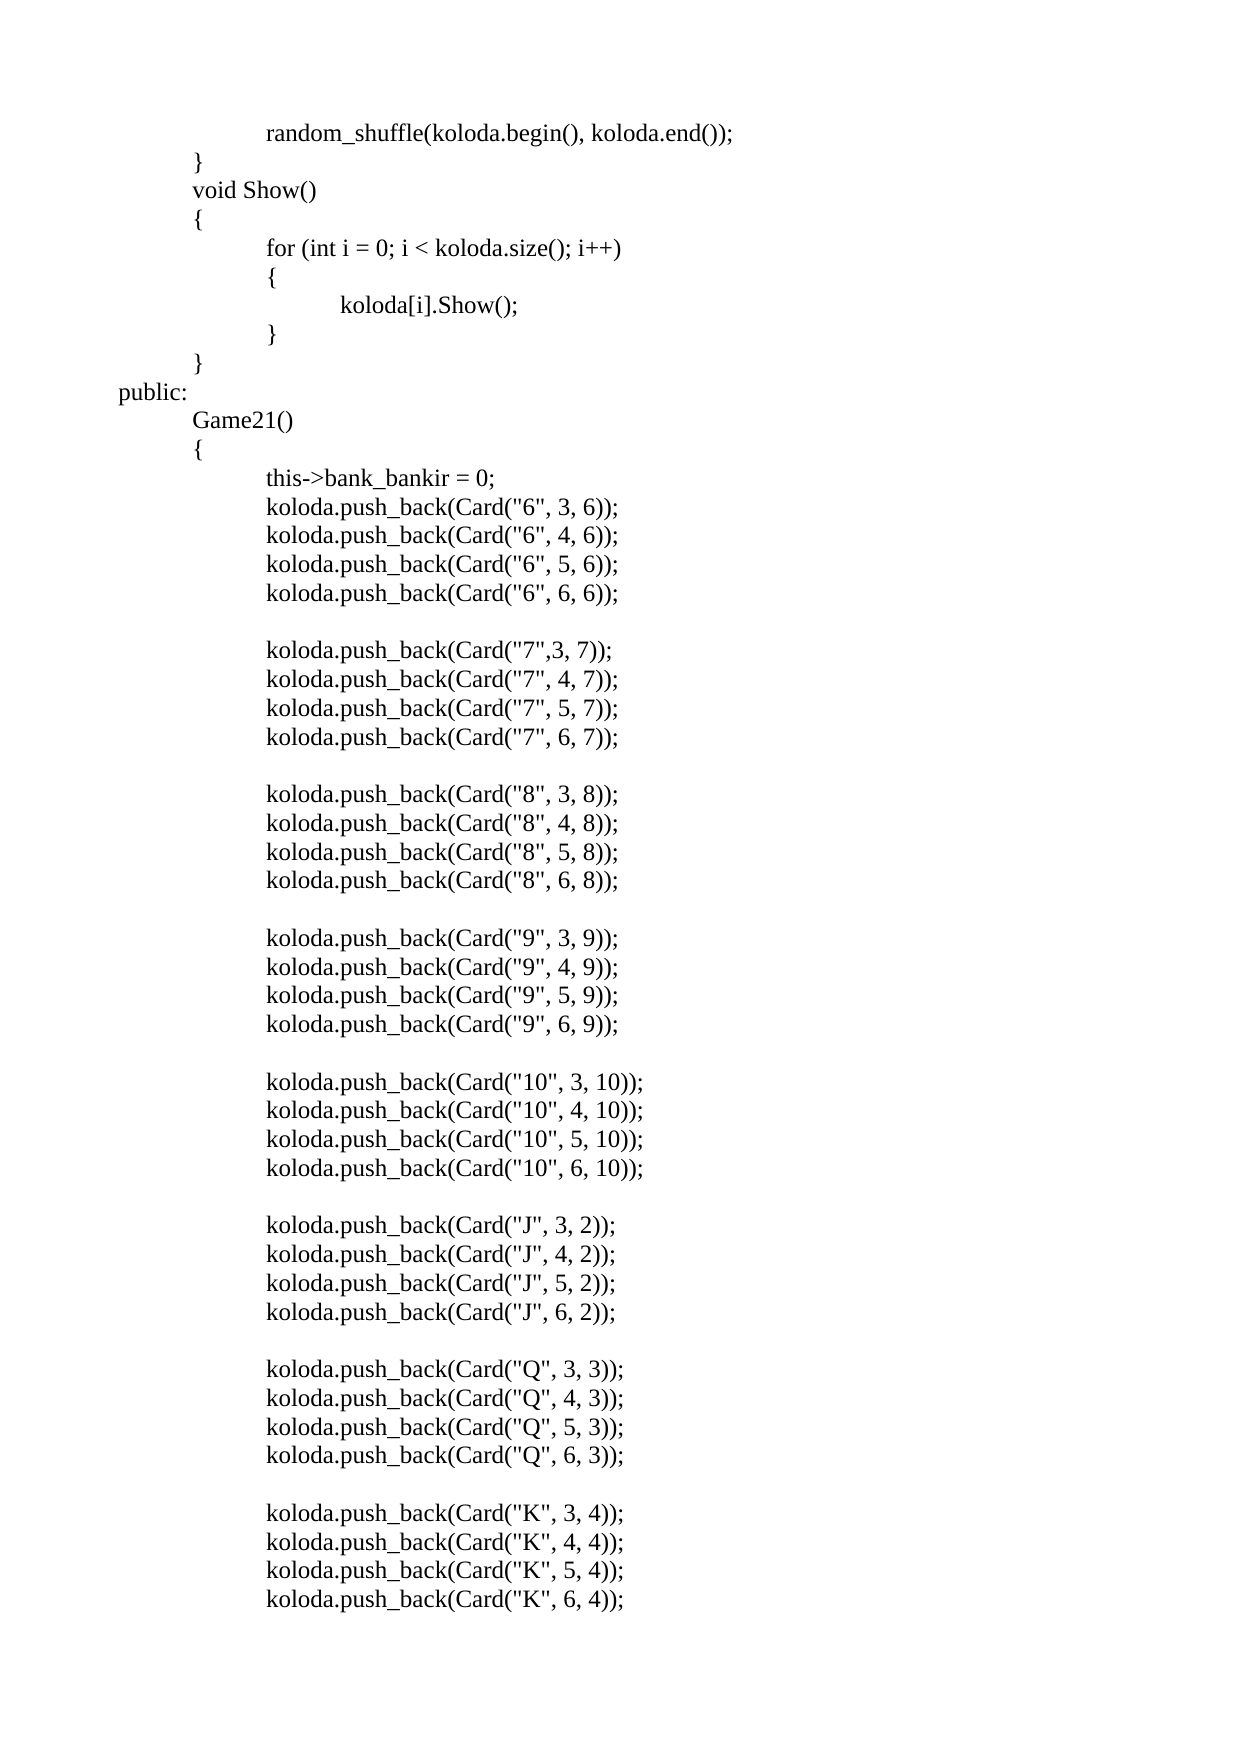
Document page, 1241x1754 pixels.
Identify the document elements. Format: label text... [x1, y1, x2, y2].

text Game21() [118, 406, 1122, 434]
text koloda.push_back(Card("K", 3, 4)); [118, 1498, 1122, 1527]
text koloda.push_back(Card("7", 6, 7)); [118, 722, 1122, 751]
text koloda.push_back(Card("Q", 5, 3)); [118, 1412, 1122, 1441]
text public: [118, 377, 1122, 406]
text this->bank_bankir = 0; [118, 463, 1122, 492]
text koloda.push_back(Card("10", 5, 10)); [118, 1124, 1122, 1153]
text koloda.push_back(Card("10", 3, 10)); [118, 1067, 1122, 1096]
text koloda.push_back(Card("Q", 6, 3)); [118, 1441, 1122, 1469]
text random_shuffle(koloda.begin(), koloda.end()); [118, 118, 1122, 147]
text koloda.push_back(Card("J", 5, 2)); [118, 1268, 1122, 1297]
text koloda.push_back(Card("9", 6, 9)); [118, 1009, 1122, 1038]
text koloda.push_back(Card("8", 5, 8)); [118, 837, 1122, 866]
text koloda.push_back(Card("J", 4, 2)); [118, 1239, 1122, 1268]
text koloda.push_back(Card("8", 3, 8)); [118, 779, 1122, 808]
text { [118, 434, 1122, 463]
text koloda.push_back(Card("7", 5, 7)); [118, 693, 1122, 722]
text for (int i = 0; i < koloda.size(); i++) [118, 233, 1122, 262]
text koloda.push_back(Card("J", 6, 2)); [118, 1297, 1122, 1326]
text koloda.push_back(Card("9", 5, 9)); [118, 981, 1122, 1009]
text koloda.push_back(Card("Q", 3, 3)); [118, 1354, 1122, 1383]
text koloda.push_back(Card("9", 3, 9)); [118, 923, 1122, 952]
text koloda.push_back(Card("9", 4, 9)); [118, 952, 1122, 981]
text koloda.push_back(Card("10", 6, 10)); [118, 1153, 1122, 1182]
text koloda.push_back(Card("7", 4, 7)); [118, 664, 1122, 693]
text koloda.push_back(Card("6", 6, 6)); [118, 578, 1122, 607]
text koloda.push_back(Card("K", 4, 4)); [118, 1527, 1122, 1556]
text koloda.push_back(Card("K", 6, 4)); [118, 1584, 1122, 1613]
text koloda[i].Show(); [118, 291, 1122, 319]
text } [118, 147, 1122, 176]
text koloda.push_back(Card("J", 3, 2)); [118, 1211, 1122, 1239]
text koloda.push_back(Card("Q", 4, 3)); [118, 1383, 1122, 1412]
text } [118, 348, 1122, 377]
text koloda.push_back(Card("K", 5, 4)); [118, 1556, 1122, 1584]
text } [118, 319, 1122, 348]
text koloda.push_back(Card("10", 4, 10)); [118, 1096, 1122, 1124]
text koloda.push_back(Card("6", 3, 6)); [118, 492, 1122, 521]
text koloda.push_back(Card("8", 6, 8)); [118, 866, 1122, 894]
text void Show() [118, 176, 1122, 204]
text koloda.push_back(Card("7",3, 7)); [118, 636, 1122, 664]
text koloda.push_back(Card("6", 4, 6)); [118, 521, 1122, 549]
text koloda.push_back(Card("8", 4, 8)); [118, 808, 1122, 837]
text { [118, 262, 1122, 291]
text { [118, 204, 1122, 233]
text koloda.push_back(Card("6", 5, 6)); [118, 549, 1122, 578]
